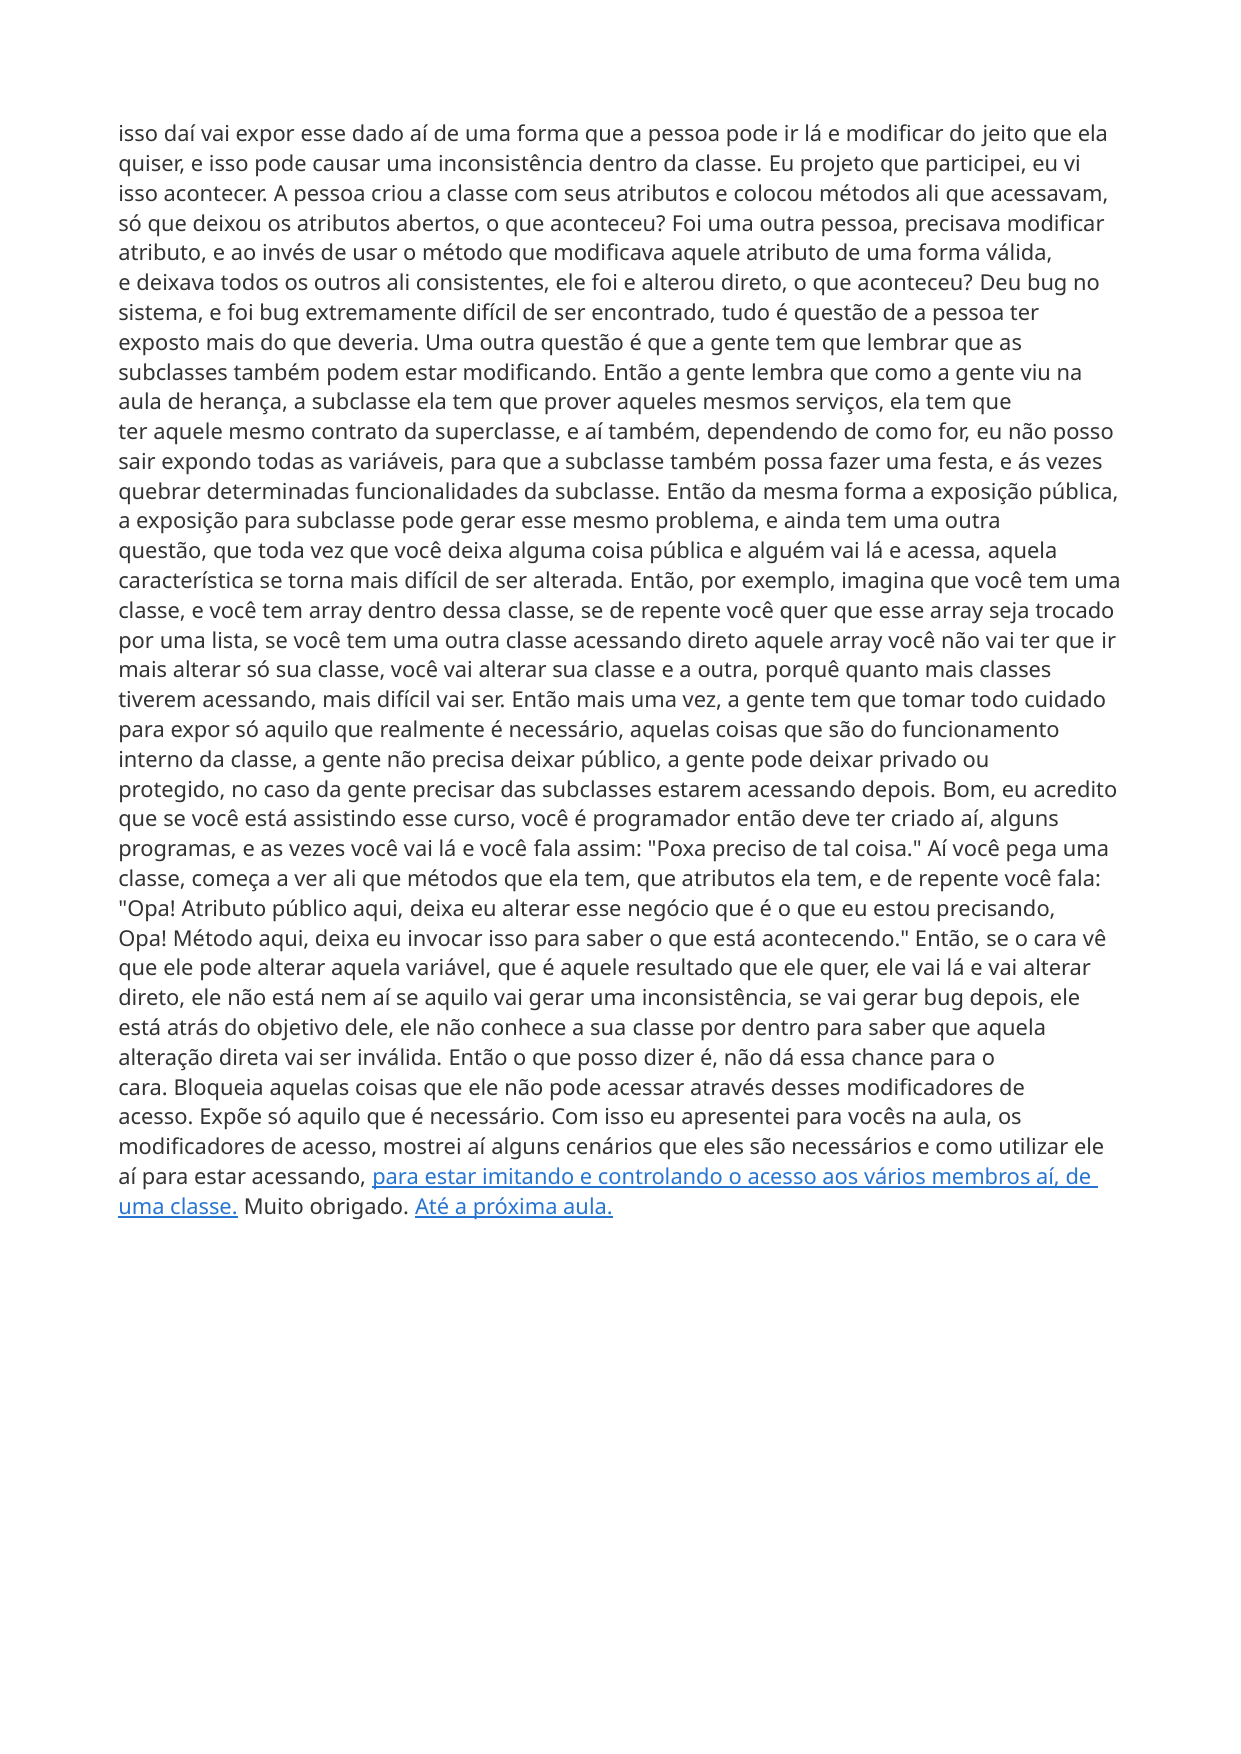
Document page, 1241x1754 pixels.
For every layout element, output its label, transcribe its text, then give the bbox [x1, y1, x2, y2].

text isso daí vai expor esse dado aí de uma forma que a pessoa pode ir lá e modificar do jeito que ela quiser, e isso pode causar uma inconsistência dentro da classe. Eu projeto que participei, eu vi isso acontecer. A pessoa criou a classe com seus atributos e colocou métodos ali que acessavam, só que deixou os atributos abertos, o que aconteceu? Foi uma outra pessoa, precisava modificar atributo, e ao invés de usar o método que modificava aquele atributo de uma forma válida, e deixava todos os outros ali consistentes, ele foi e alterou direto, o que aconteceu? Deu bug no sistema, e foi bug extremamente difícil de ser encontrado, tudo é questão de a pessoa ter exposto mais do que deveria. Uma outra questão é que a gente tem que lembrar que as subclasses também podem estar modificando. Então a gente lembra que como a gente viu na aula de herança, a subclasse ela tem que prover aqueles mesmos serviços, ela tem que ter aquele mesmo contrato da superclasse, e aí também, dependendo de como for, eu não posso sair expondo todas as variáveis, para que a subclasse também possa fazer uma festa, e ás vezes quebrar determinadas funcionalidades da subclasse. Então da mesma forma a exposição pública, a exposição para subclasse pode gerar esse mesmo problema, e ainda tem uma outra questão, que toda vez que você deixa alguma coisa pública e alguém vai lá e acessa, aquela característica se torna mais difícil de ser alterada. Então, por exemplo, imagina que você tem uma classe, e você tem array dentro dessa classe, se de repente você quer que esse array seja trocado por uma lista, se você tem uma outra classe acessando direto aquele array você não vai ter que ir mais alterar só sua classe, você vai alterar sua classe e a outra, porquê quanto mais classes tiverem acessando, mais difícil vai ser. Então mais uma vez, a gente tem que tomar todo cuidado para expor só aquilo que realmente é necessário, aquelas coisas que são do funcionamento interno da classe, a gente não precisa deixar público, a gente pode deixar privado ou protegido, no caso da gente precisar das subclasses estarem acessando depois. Bom, eu acredito que se você está assistindo esse curso, você é programador então deve ter criado aí, alguns programas, e as vezes você vai lá e você fala assim: "Poxa preciso de tal coisa." Aí você pega uma classe, começa a ver ali que métodos que ela tem, que atributos ela tem, e de repente você fala: "Opa! Atributo público aqui, deixa eu alterar esse negócio que é o que eu estou precisando, Opa! Método aqui, deixa eu invocar isso para saber o que está acontecendo." Então, se o cara vê que ele pode alterar aquela variável, que é aquele resultado que ele quer, ele vai lá e vai alterar direto, ele não está nem aí se aquilo vai gerar uma inconsistência, se vai gerar bug depois, ele está atrás do objetivo dele, ele não conhece a sua classe por dentro para saber que aquela alteração direta vai ser inválida. Então o que posso dizer é, não dá essa chance para o cara. Bloqueia aquelas coisas que ele não pode acessar através desses modificadores de acesso. Expõe só aquilo que é necessário. Com isso eu apresentei para vocês na aula, os modificadores de acesso, mostrei aí alguns cenários que eles são necessários e como utilizar ele aí para estar acessando, para estar imitando e controlando o acesso aos vários membros aí, de uma classe. Muito obrigado. Até a próxima aula. [118, 118, 1122, 1220]
